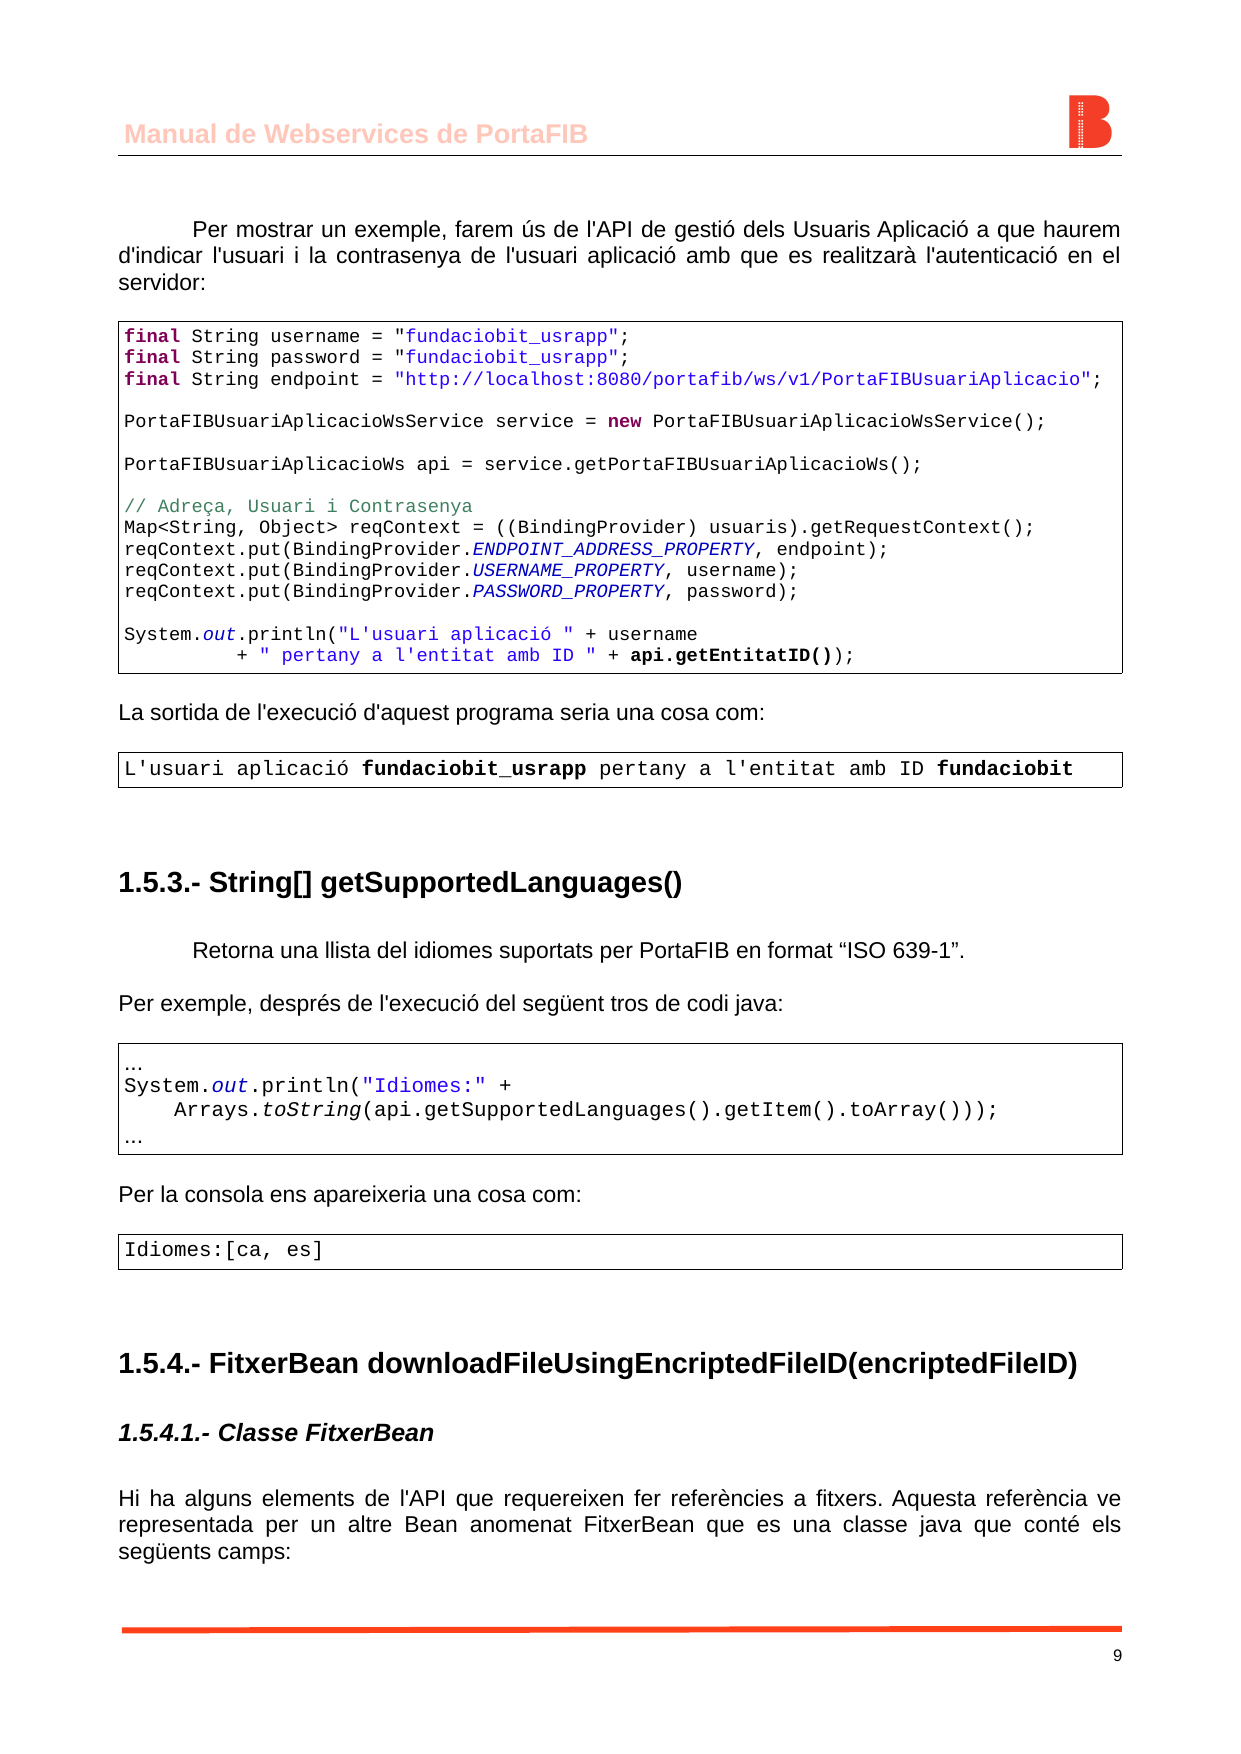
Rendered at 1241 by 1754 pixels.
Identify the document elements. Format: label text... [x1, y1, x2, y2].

subtitle String[] getSupportedLanguages() [118, 865, 1122, 898]
text La sortida de l'execució d'aquest programa seria una cosa com: [118, 699, 1122, 726]
subtitle FitxerBean downloadFileUsingEncriptedFileID(encriptedFileID) [118, 1346, 1122, 1380]
text Retorna una llista del idiomes suportats per PortaFIB en format “ISO 639-1”. [118, 937, 1122, 964]
table_header ... System.out.println("Idiomes:" + Arrays.toString(api.getSupportedLanguages().getItem().toArray())); ... [119, 1044, 1122, 1154]
text Hi ha alguns elements de l'API que requereixen fer referències a fitxers. Aquesta referència ve representada per un altre Bean anomenat FitxerBean que es una classe java que conté els següents camps: [118, 1485, 1122, 1564]
table_header final String username = "fundaciobit_usrapp"; final String password = "fundaciobit_usrapp"; final String endpoint = "http://localhost:8080/portafib/ws/v1/PortaFIBUsuariAplicacio"; PortaFIBUsuariAplicacioWsService service = new PortaFIBUsuariAplicacioWsService(); PortaFIBUsuariAplicacioWs api = service.getPortaFIBUsuariAplicacioWs(); // Adreça, Usuari i Contrasenya Map<String, Object> reqContext = ((BindingProvider) usuaris).getRequestContext(); reqContext.put(BindingProvider.ENDPOINT_ADDRESS_PROPERTY, endpoint); reqContext.put(BindingProvider.USERNAME_PROPERTY, username); reqContext.put(BindingProvider.PASSWORD_PROPERTY, password); System.out.println("L'usuari aplicació " + username + " pertany a l'entitat amb ID " + api.getEntitatID()); [119, 322, 1122, 673]
picture [1063, 94, 1117, 150]
subtitle Classe FitxerBean [118, 1417, 1122, 1446]
text Per exemple, després de l'execució del següent tros de codi java: [118, 990, 1122, 1016]
text Per la consola ens apareixeria una cosa com: [118, 1181, 1122, 1207]
table_header Idiomes:[ca, es] [119, 1235, 1122, 1269]
text Per mostrar un exemple, farem ús de l'API de gestió dels Usuaris Aplicació a que haurem d'indicar l'usuari i la contrasenya de l'usuari aplicació amb que es realitzarà l'autenticació en el servidor: [118, 216, 1122, 295]
table_header L'usuari aplicació fundaciobit_usrapp pertany a l'entitat amb ID fundaciobit [119, 753, 1122, 787]
